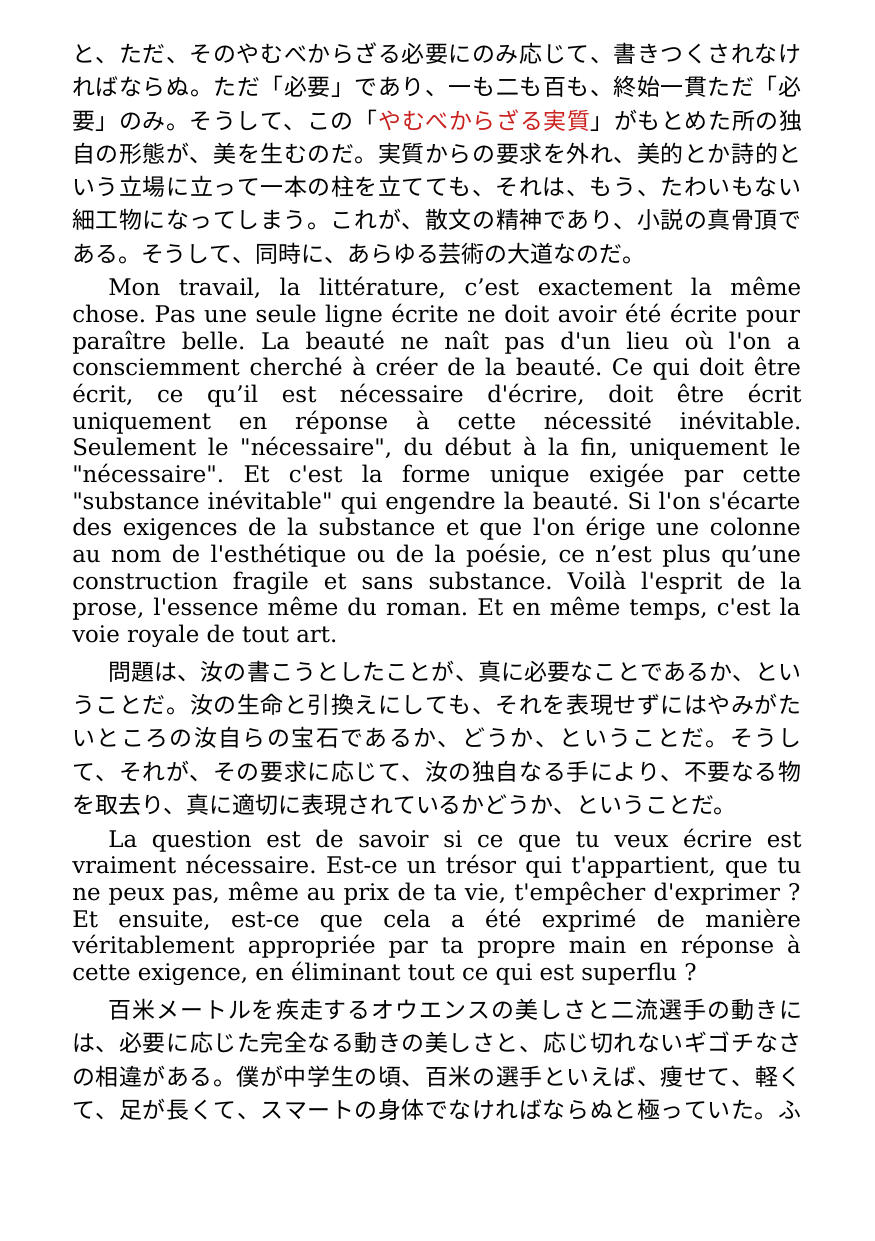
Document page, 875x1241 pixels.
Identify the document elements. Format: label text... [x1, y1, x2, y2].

text 問題は、汝の書こうとしたことが、真に必要なことであるか、ということだ。汝の生命と引換えにしても、それを表現せずにはやみがたいところの汝自らの宝石であるか、どうか、ということだ。そうして、それが、その要求に応じて、汝の独自なる手により、不要なる物を取去り、真に適切に表現されているかどうか、ということだ。 [72, 654, 802, 820]
text と、ただ、そのやむべからざる必要にのみ応じて、書きつくされなければならぬ。ただ「必要」であり、一も二も百も、終始一貫ただ「必要」のみ。そうして、この「やむべからざる実質」がもとめた所の独自の形態が、美を生むのだ。実質からの要求を外れ、美的とか詩的という立場に立って一本の柱を立てても、それは、もう、たわいもない細工物になってしまう。これが、散文の精神であり、小説の真骨頂である。そうして、同時に、あらゆる芸術の大道なのだ。 [72, 36, 802, 269]
text Mon travail, la littérature, c’est exactement la même chose. Pas une seule ligne écrite ne doit avoir été écrite pour paraître belle. La beauté ne naît pas d'un lieu où l'on a consciemment cherché à créer de la beauté. Ce qui doit être écrit, ce qu’il est nécessaire d'écrire, doit être écrit uniquement en réponse à cette nécessité inévitable. Seulement le "nécessaire", du début à la fin, uniquement le "nécessaire". Et c'est la forme unique exigée par cette "substance inévitable" qui engendre la beauté. Si l'on s'écarte des exigences de la substance et que l'on érige une colonne au nom de l'esthétique ou de la poésie, ce n’est plus qu’une construction fragile et sans substance. Voilà l'esprit de la prose, l'essence même du roman. Et en même temps, c'est la voie royale de tout art. [72, 274, 802, 648]
text La question est de savoir si ce que tu veux écrire est vraiment nécessaire. Est-ce un trésor qui t'appartient, que tu ne peux pas, même au prix de ta vie, t'empêcher d'exprimer ? Et ensuite, est-ce que cela a été exprimé de manière véritablement appropriée par ta propre main en réponse à cette exigence, en éliminant tout ce qui est superflu ? [72, 826, 802, 986]
text 百米メートルを疾走するオウエンスの美しさと二流選手の動きには、必要に応じた完全なる動きの美しさと、応じ切れないギゴチなさの相違がある。僕が中学生の頃、百米の選手といえば、痩せて、軽くて、足が長くて、スマートの身体でなければならぬと極っていた。ふ [72, 992, 802, 1125]
